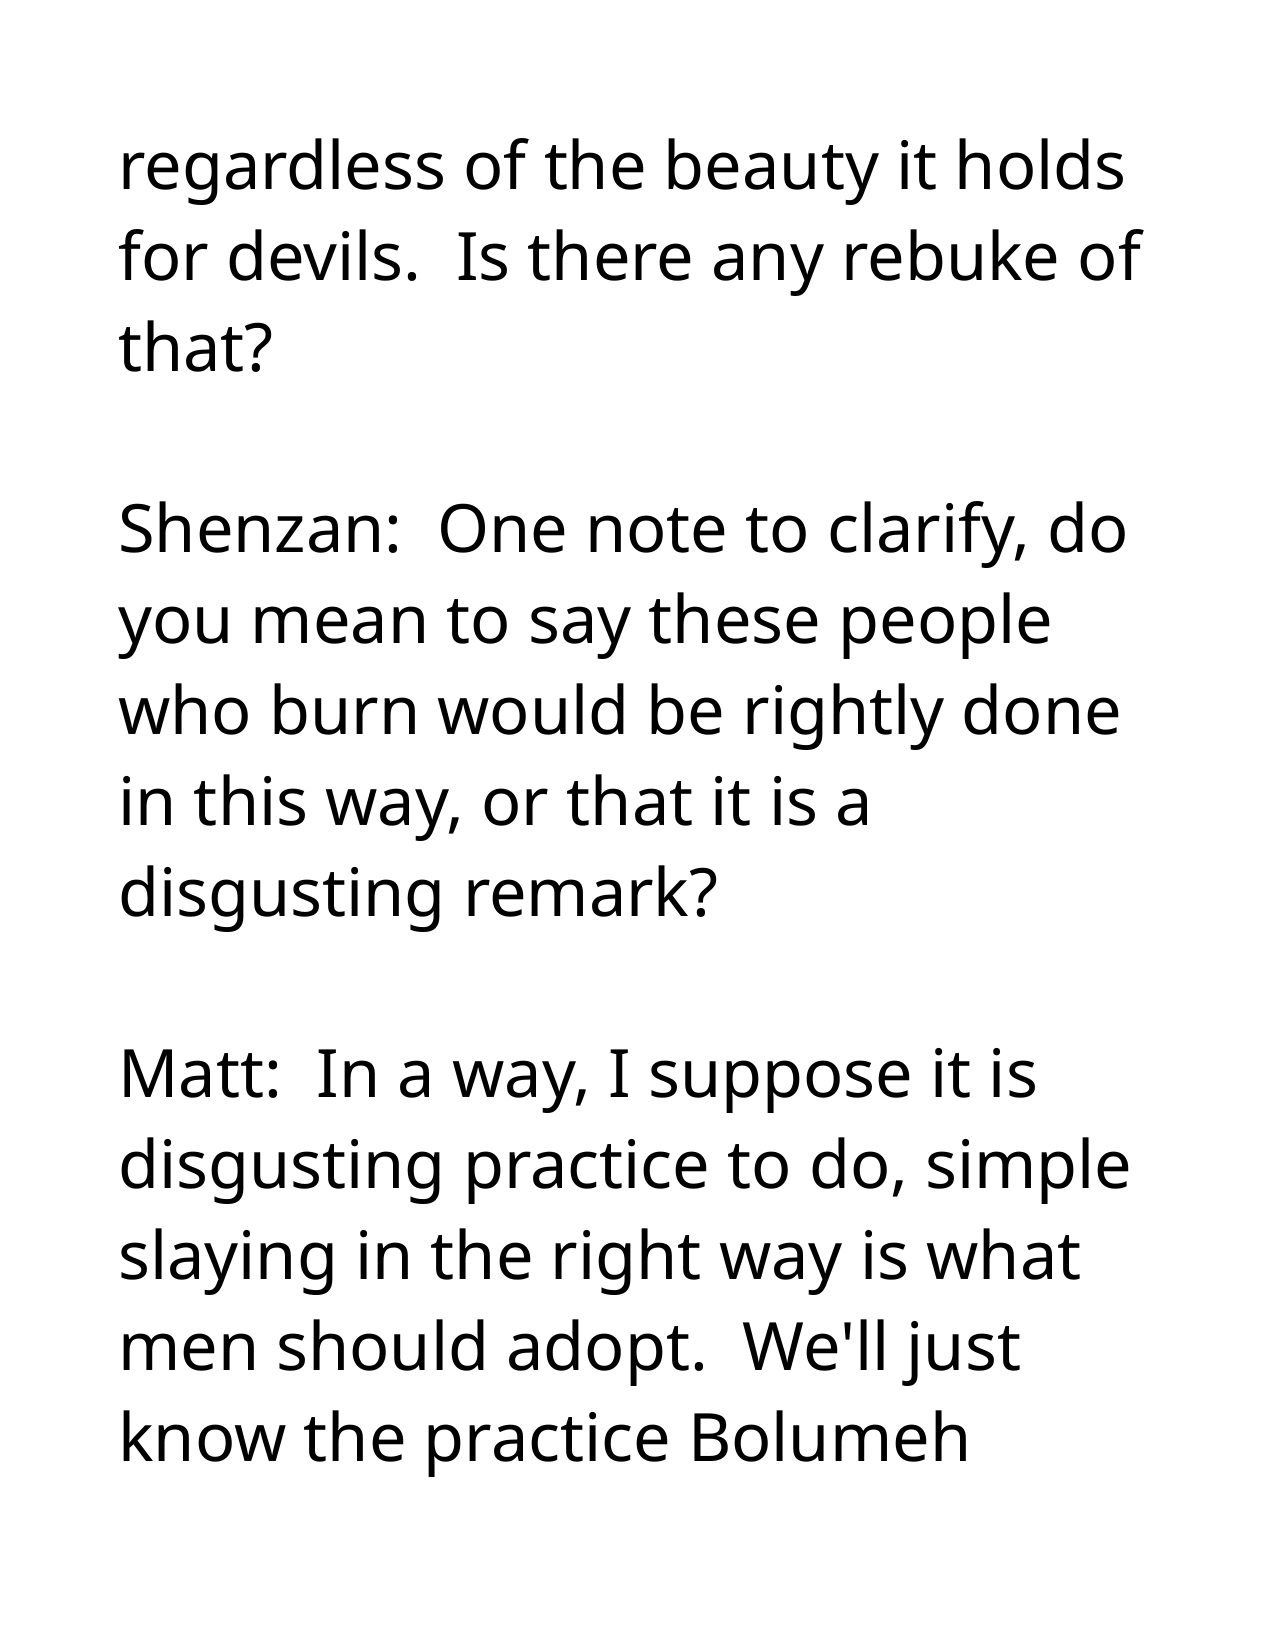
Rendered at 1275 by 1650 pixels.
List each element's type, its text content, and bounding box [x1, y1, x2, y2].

text regardless of the beauty it holds for devils. Is there any rebuke of that? [118, 118, 1157, 391]
text Shenzan: One note to clarify, do you mean to say these people who burn would be rightly done in this way, or that it is a disgusting remark? [118, 481, 1157, 936]
text Matt: In a way, I suppose it is disgusting practice to do, simple slaying in the right way is what men should adopt. We'll just know the practice Bolumeh [118, 1026, 1157, 1481]
